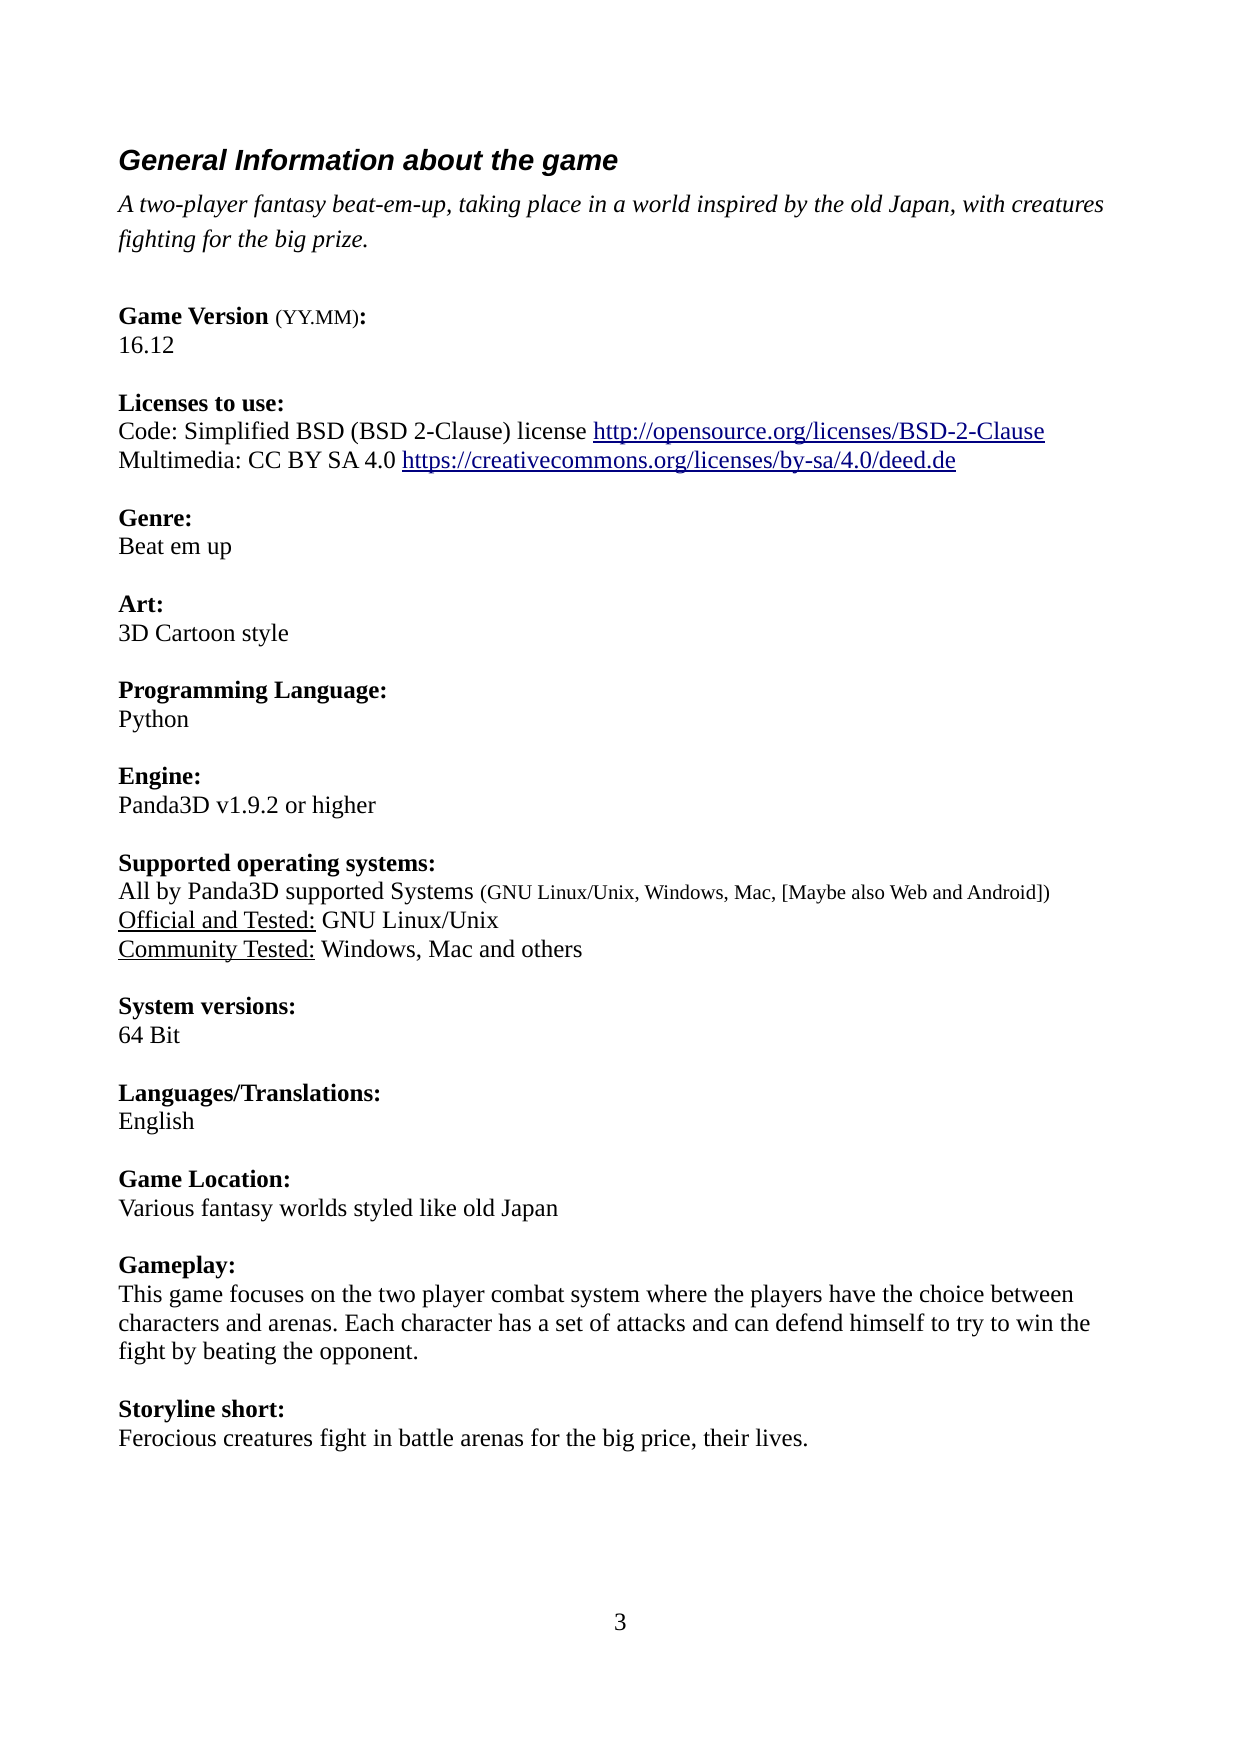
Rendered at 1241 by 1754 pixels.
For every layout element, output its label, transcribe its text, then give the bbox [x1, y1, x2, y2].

text Beat em up [118, 531, 1122, 560]
text All by Panda3D supported Systems (GNU Linux/Unix, Windows, Mac, [Maybe also Web and Android]) [118, 876, 1122, 905]
subtitle General Information about the game [118, 143, 1122, 177]
text Storyline short: [118, 1394, 1122, 1423]
text Licenses to use: [118, 388, 1122, 416]
text Game Version (YY.MM): [118, 301, 1122, 330]
text Programming Language: [118, 675, 1122, 704]
text A two-player fantasy beat-em-up, taking place in a world inspired by the old Japan, with creatures fighting for the big prize. [118, 189, 1122, 252]
text Official and Tested: GNU Linux/Unix [118, 905, 1122, 934]
text Art: [118, 589, 1122, 618]
text English [118, 1106, 1122, 1135]
text Panda3D v1.9.2 or higher [118, 790, 1122, 819]
text Gameplay: [118, 1250, 1122, 1279]
text Multimedia: CC BY SA 4.0 https://creativecommons.org/licenses/by-sa/4.0/deed.de [118, 445, 1122, 474]
text Code: Simplified BSD (BSD 2-Clause) license http://opensource.org/licenses/BSD-2-Clause [118, 416, 1122, 445]
text Languages/Translations: [118, 1078, 1122, 1106]
text 16.12 [118, 330, 1122, 359]
text Supported operating systems: [118, 848, 1122, 876]
text Game Location: [118, 1164, 1122, 1193]
text Python [118, 704, 1122, 733]
text Community Tested: Windows, Mac and others [118, 934, 1122, 963]
text This game focuses on the two player combat system where the players have the choice between characters and arenas. Each character has a set of attacks and can defend himself to try to win the fight by beating the opponent. [118, 1279, 1122, 1365]
text Genre: [118, 503, 1122, 531]
text 3D Cartoon style [118, 618, 1122, 646]
text Engine: [118, 761, 1122, 790]
text System versions: [118, 991, 1122, 1020]
text 64 Bit [118, 1020, 1122, 1049]
text Ferocious creatures fight in battle arenas for the big price, their lives. [118, 1423, 1122, 1451]
text Various fantasy worlds styled like old Japan [118, 1193, 1122, 1221]
